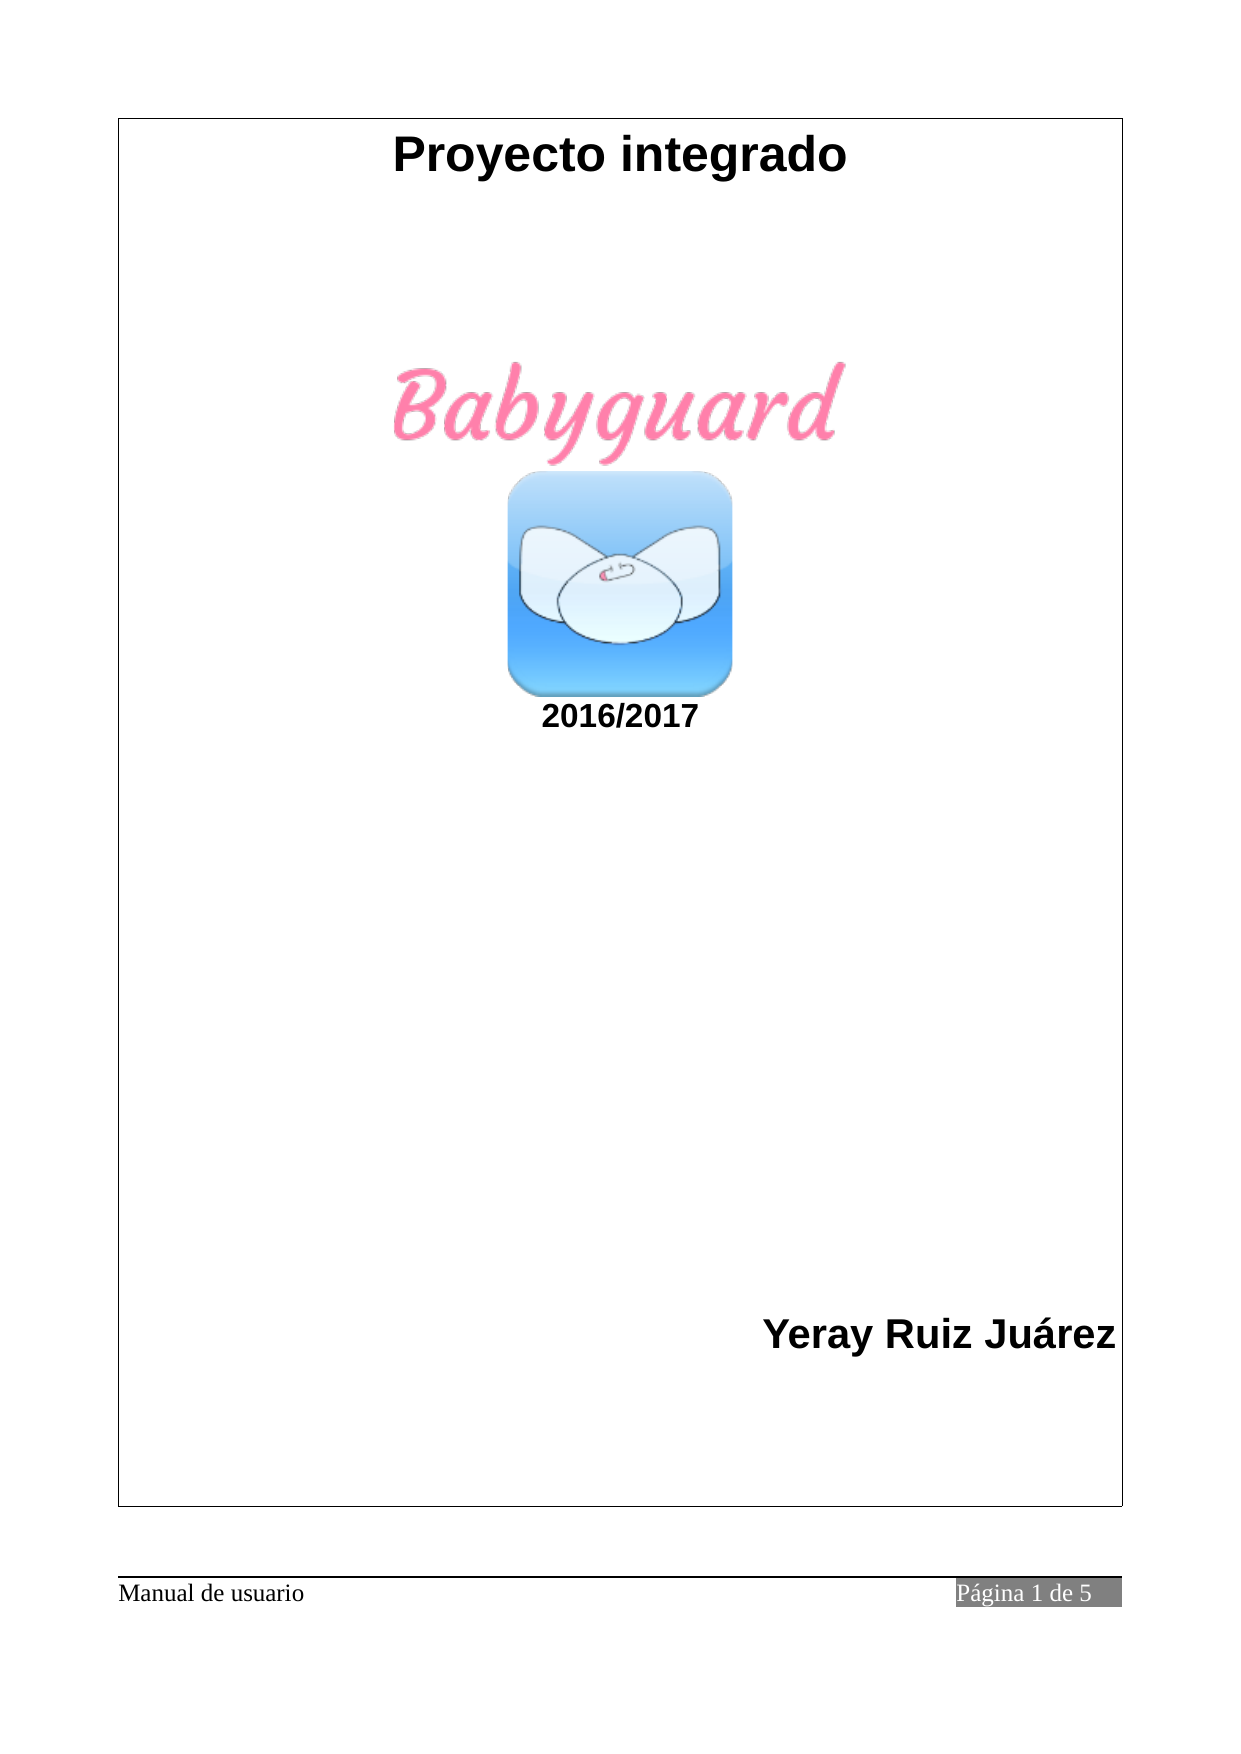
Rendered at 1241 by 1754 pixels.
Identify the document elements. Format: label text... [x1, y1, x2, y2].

picture [393, 353, 847, 697]
table_header Proyecto integrado 2016/2017 Yeray Ruiz Juárez [119, 119, 1122, 1506]
